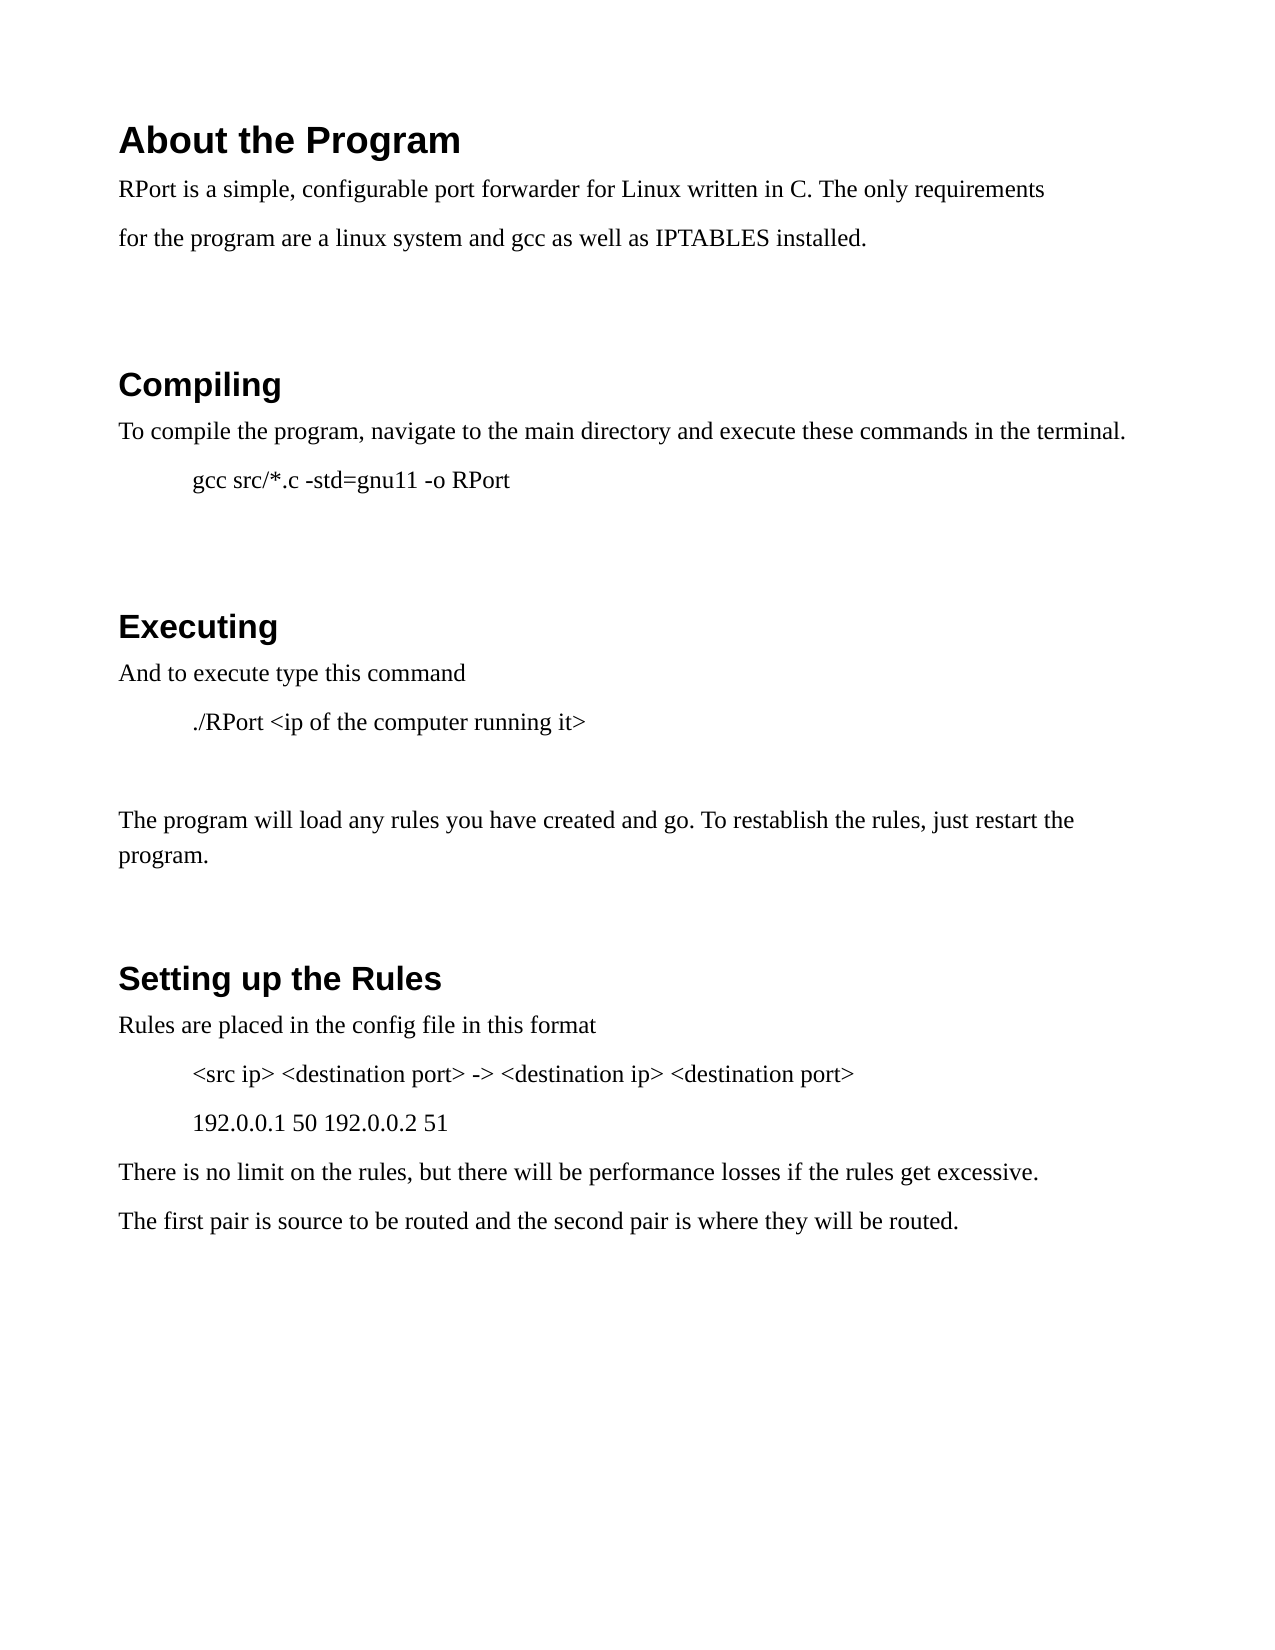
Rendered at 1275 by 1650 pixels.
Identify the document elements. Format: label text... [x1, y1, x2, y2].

text for the program are a linux system and gcc as well as IPTABLES installed. [118, 223, 1157, 252]
text 192.0.0.1 50 192.0.0.2 51 [118, 1108, 1157, 1137]
subtitle About the Program [118, 118, 1157, 162]
text To compile the program, navigate to the main directory and execute these commands in the terminal. [118, 416, 1157, 445]
text There is no limit on the rules, but there will be performance losses if the rules get excessive. [118, 1157, 1157, 1186]
text Rules are placed in the config file in this format [118, 1010, 1157, 1039]
text <src ip> <destination port> -> <destination ip> <destination port> [118, 1059, 1157, 1088]
text The program will load any rules you have created and go. To restablish the rules, just restart the program. [118, 806, 1157, 869]
subtitle Setting up the Rules [118, 959, 1157, 998]
text The first pair is source to be routed and the second pair is where they will be routed. [118, 1206, 1157, 1235]
subtitle Compiling [118, 365, 1157, 404]
text ./RPort <ip of the computer running it> [118, 707, 1157, 736]
text And to execute type this command [118, 658, 1157, 687]
text RPort is a simple, configurable port forwarder for Linux written in C. The only requirements [118, 174, 1157, 203]
text gcc src/*.c -std=gnu11 -o RPort [118, 465, 1157, 494]
subtitle Executing [118, 607, 1157, 646]
